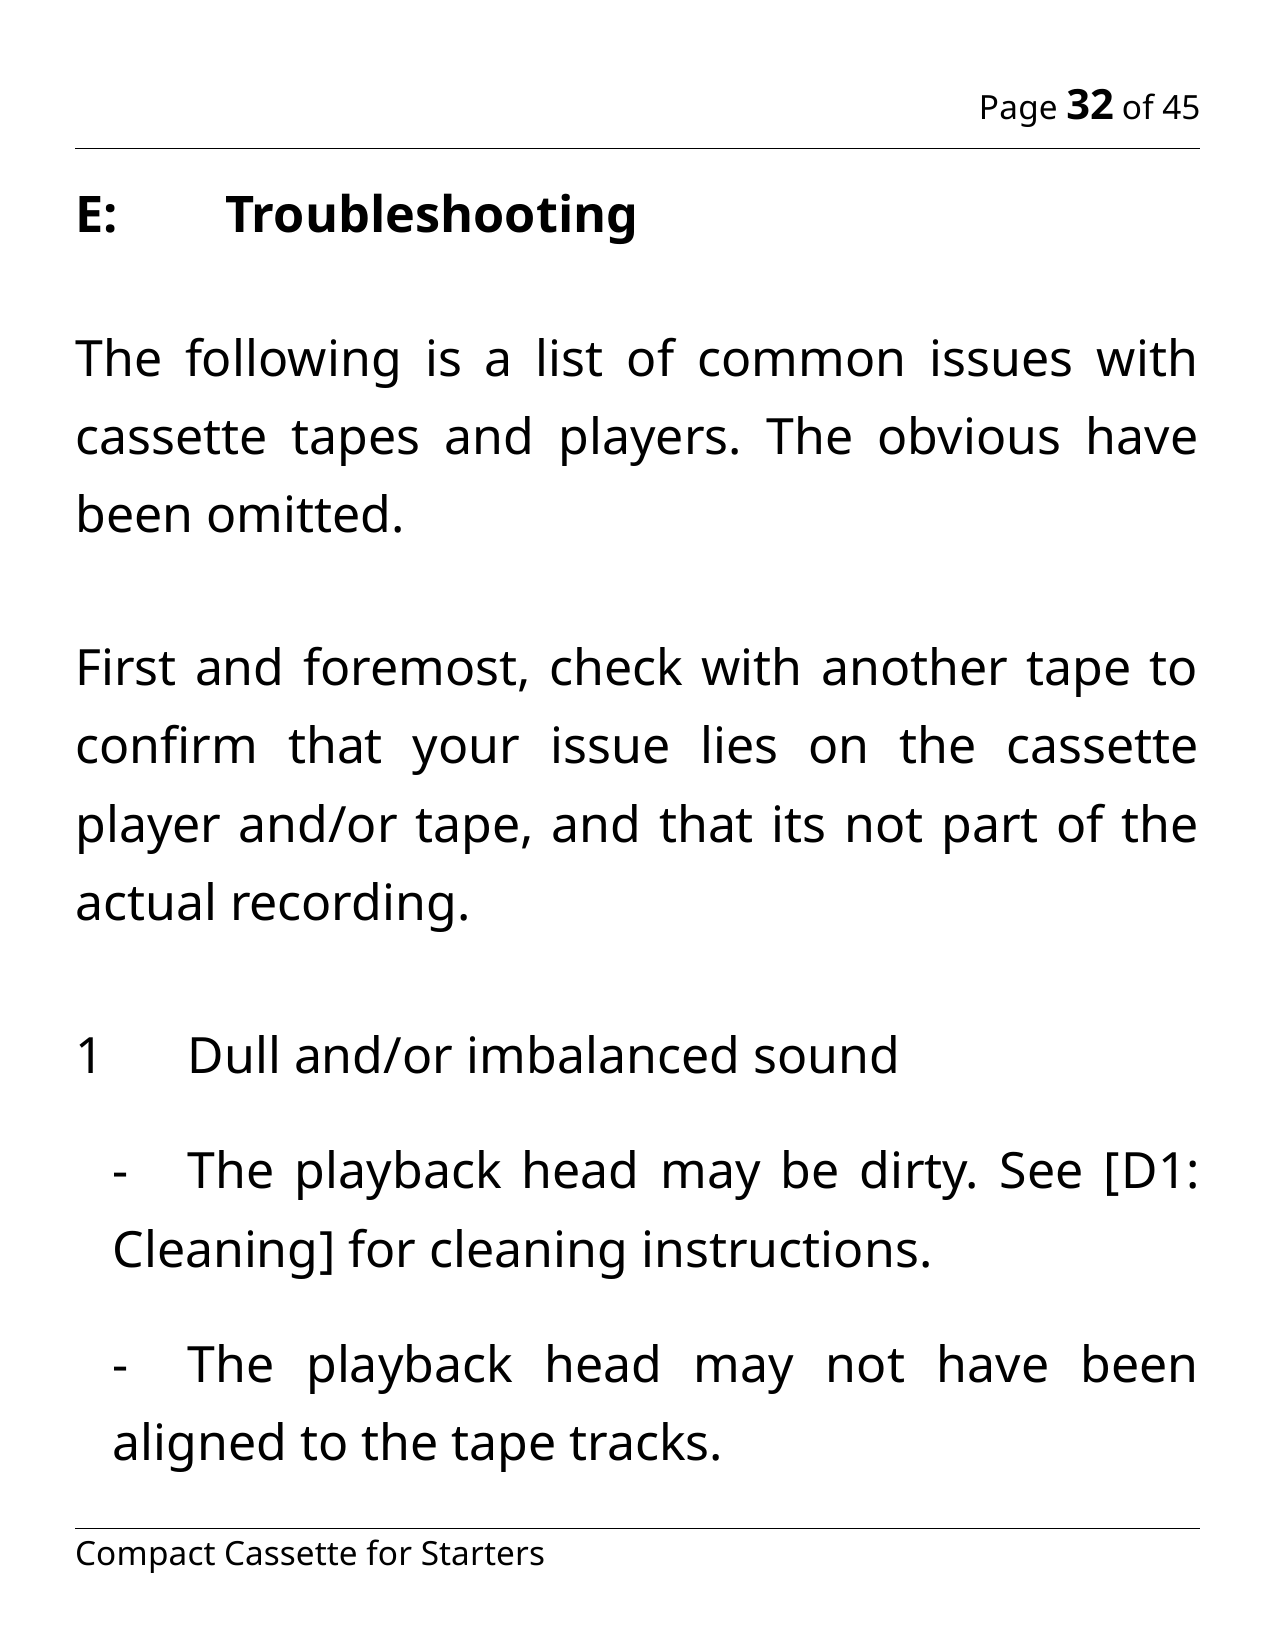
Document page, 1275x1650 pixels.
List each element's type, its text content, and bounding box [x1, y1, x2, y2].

text First and foremost, check with another tape to confirm that your issue lies on the cassette player and/or tape, and that its not part of the actual recording. [75, 632, 1200, 935]
text The following is a list of common issues with cassette tapes and players. The obvious have been omitted. [75, 323, 1200, 547]
list 1 Dull and/or imbalanced sound [75, 1020, 1200, 1088]
subtitle E: Troubleshooting [75, 179, 1200, 248]
list - The playback head may not have been aligned to the tape tracks. [112, 1329, 1200, 1475]
list - The playback head may be dirty. See [D1: Cleaning] for cleaning instructions. [112, 1135, 1200, 1282]
